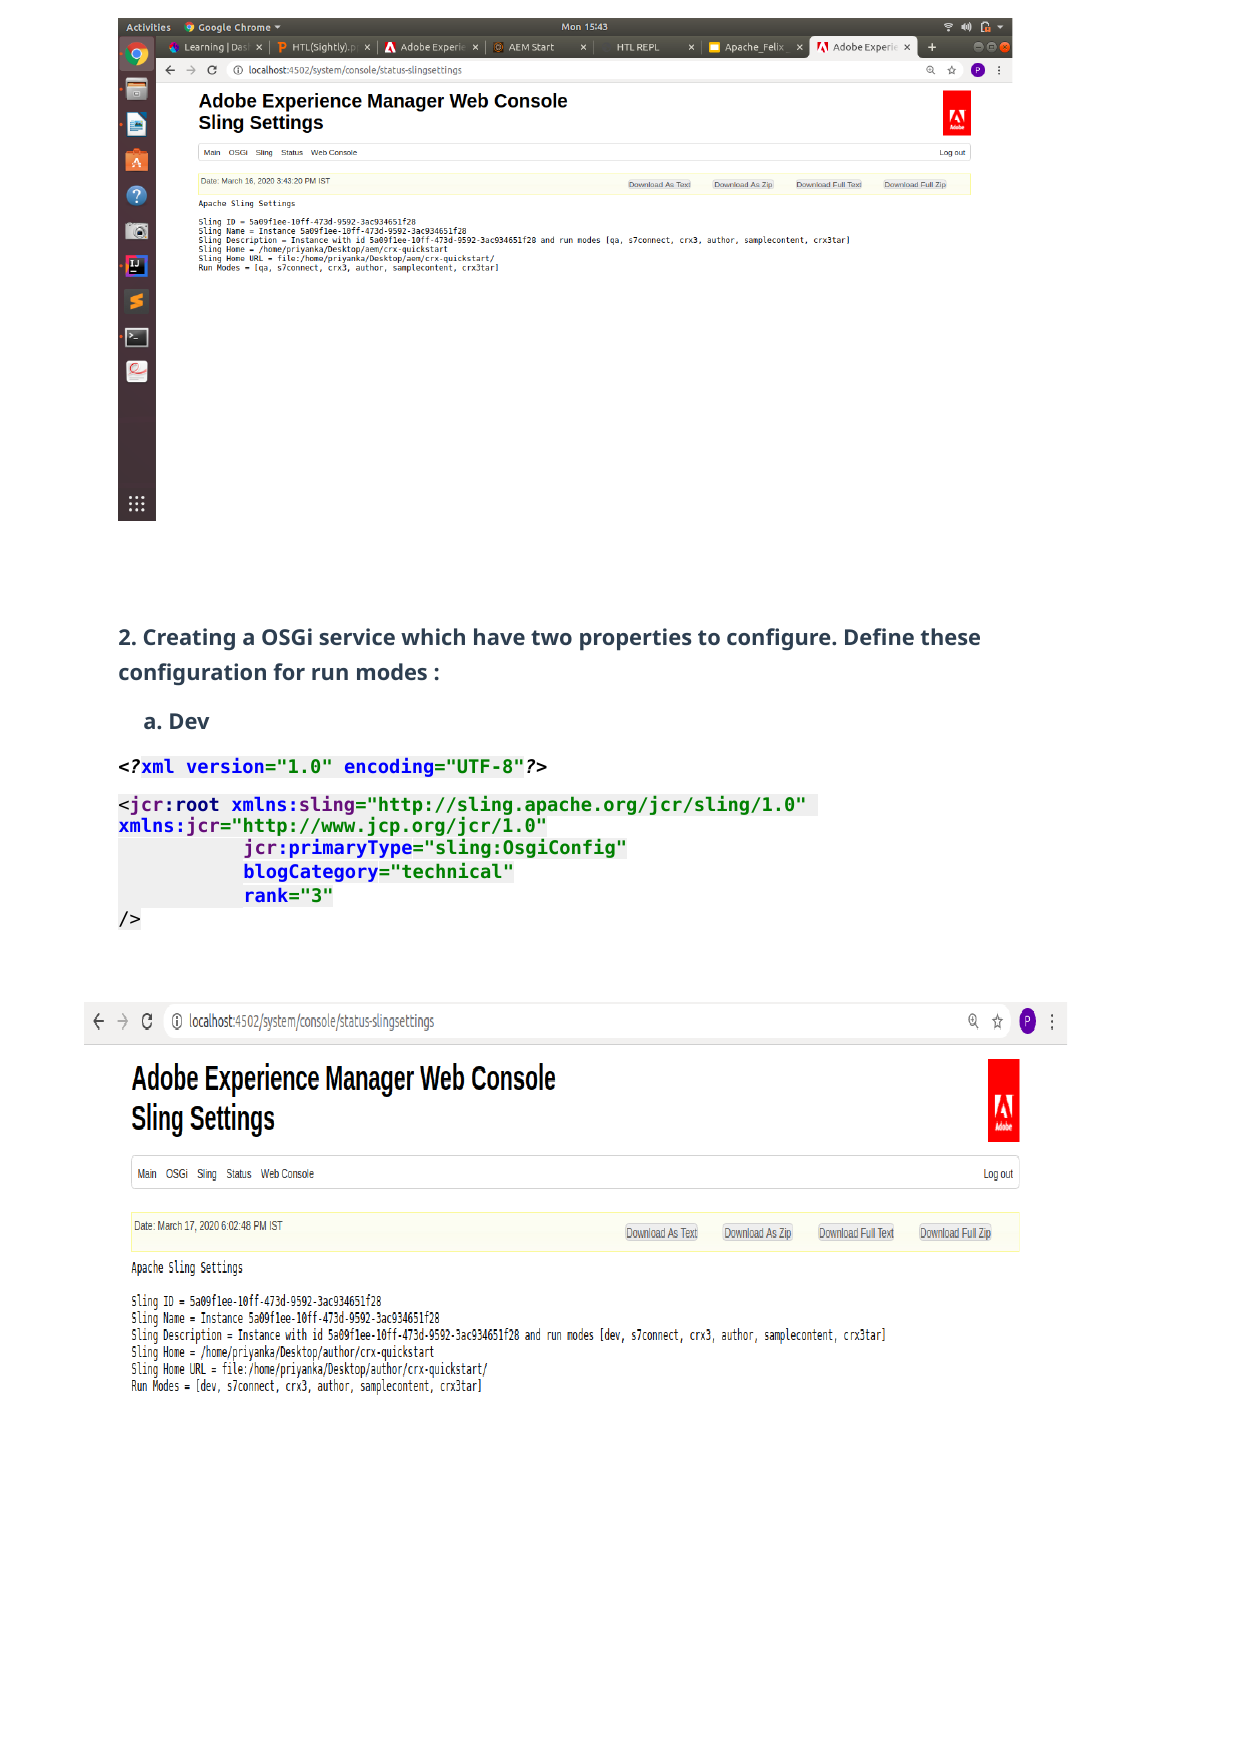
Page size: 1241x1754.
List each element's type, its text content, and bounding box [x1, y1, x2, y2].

text jcr:primaryType="sling:OsgiConfig" [118, 837, 1122, 861]
text /> [118, 908, 1122, 930]
text 2. Creating a OSGi service which have two properties to configure. Define these configuration for run modes : [118, 622, 1122, 686]
text blogCategory="technical" [118, 861, 1122, 885]
text <jcr:root xmlns:sling="http://sling.apache.org/jcr/sling/1.0" xmlns:jcr="http://www.jcp.org/jcr/1.0" [118, 794, 1122, 837]
picture [118, 18, 1013, 521]
text a. Dev [118, 706, 1122, 736]
picture [84, 1002, 1068, 1475]
text <?xml version="1.0" encoding="UTF-8"?> [118, 756, 1122, 778]
text rank="3" [118, 885, 1122, 908]
